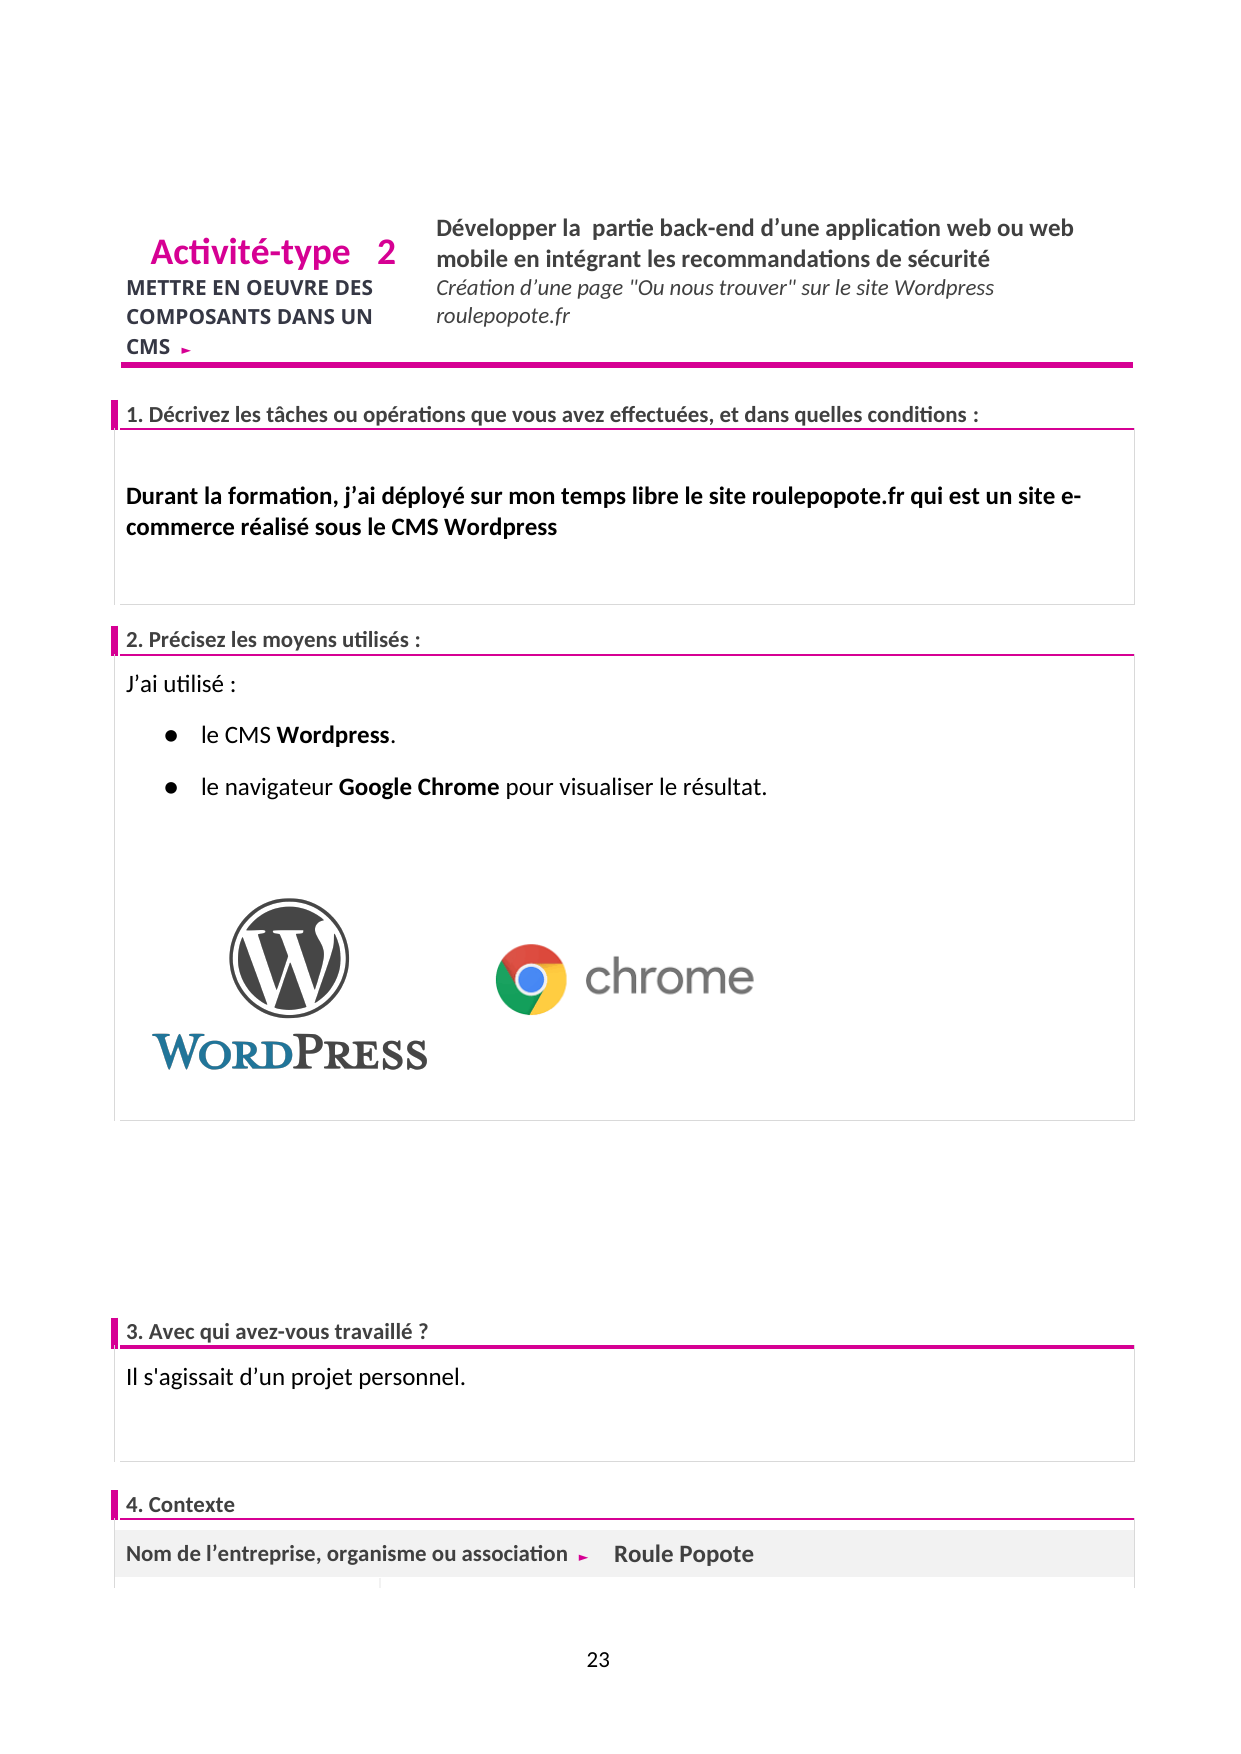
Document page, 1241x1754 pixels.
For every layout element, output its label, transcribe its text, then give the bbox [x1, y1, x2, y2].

table_header Développer la partie back-end d’une application web ou web mobile en intégrant les recommandations de sécurité [425, 209, 1134, 273]
picture [133, 896, 446, 1072]
table_cell Nom de l’entreprise, organisme ou association ► [115, 1530, 603, 1577]
table_cell 3. Avec qui avez-vous travaillé ? [118, 1318, 1134, 1345]
table_cell [381, 1578, 1134, 1588]
table_header 2 [366, 209, 425, 273]
table_cell METTRE EN OEUVRE DES COMPOSANTS DANS UN CMS ► [115, 274, 425, 362]
table_cell 2. Précisez les moyens utilisés : [118, 626, 1134, 654]
table_cell Roule Popote [603, 1530, 1134, 1577]
table_header Activité-type [115, 209, 366, 273]
table_cell [115, 1461, 1134, 1490]
table_cell 4. Contexte [118, 1490, 1134, 1518]
picture [495, 896, 767, 1091]
table_cell Il s'agissait d’un projet personnel. [115, 1345, 1134, 1461]
table_cell [115, 1120, 1134, 1317]
table_cell [115, 1578, 379, 1588]
table_cell [115, 604, 1134, 626]
table_cell J’ai utilisé : le CMS Wordpress. le navigateur Google Chrome pour visualiser le résultat. [115, 654, 1134, 1120]
table_cell Durant la formation, j’ai déployé sur mon temps libre le site roulepopote.fr qui est un site e-commerce réalisé sous le CMS Wordpress [115, 428, 1134, 604]
table_cell Création d’une page "Ou nous trouver" sur le site Wordpress roulepopote.fr [425, 274, 1134, 362]
table_cell [603, 1520, 1134, 1530]
table_cell [115, 362, 425, 400]
table_cell 1. Décrivez les tâches ou opérations que vous avez effectuées, et dans quelles conditions : [118, 400, 1134, 428]
table_cell [115, 1518, 603, 1530]
table_cell [425, 362, 1134, 400]
